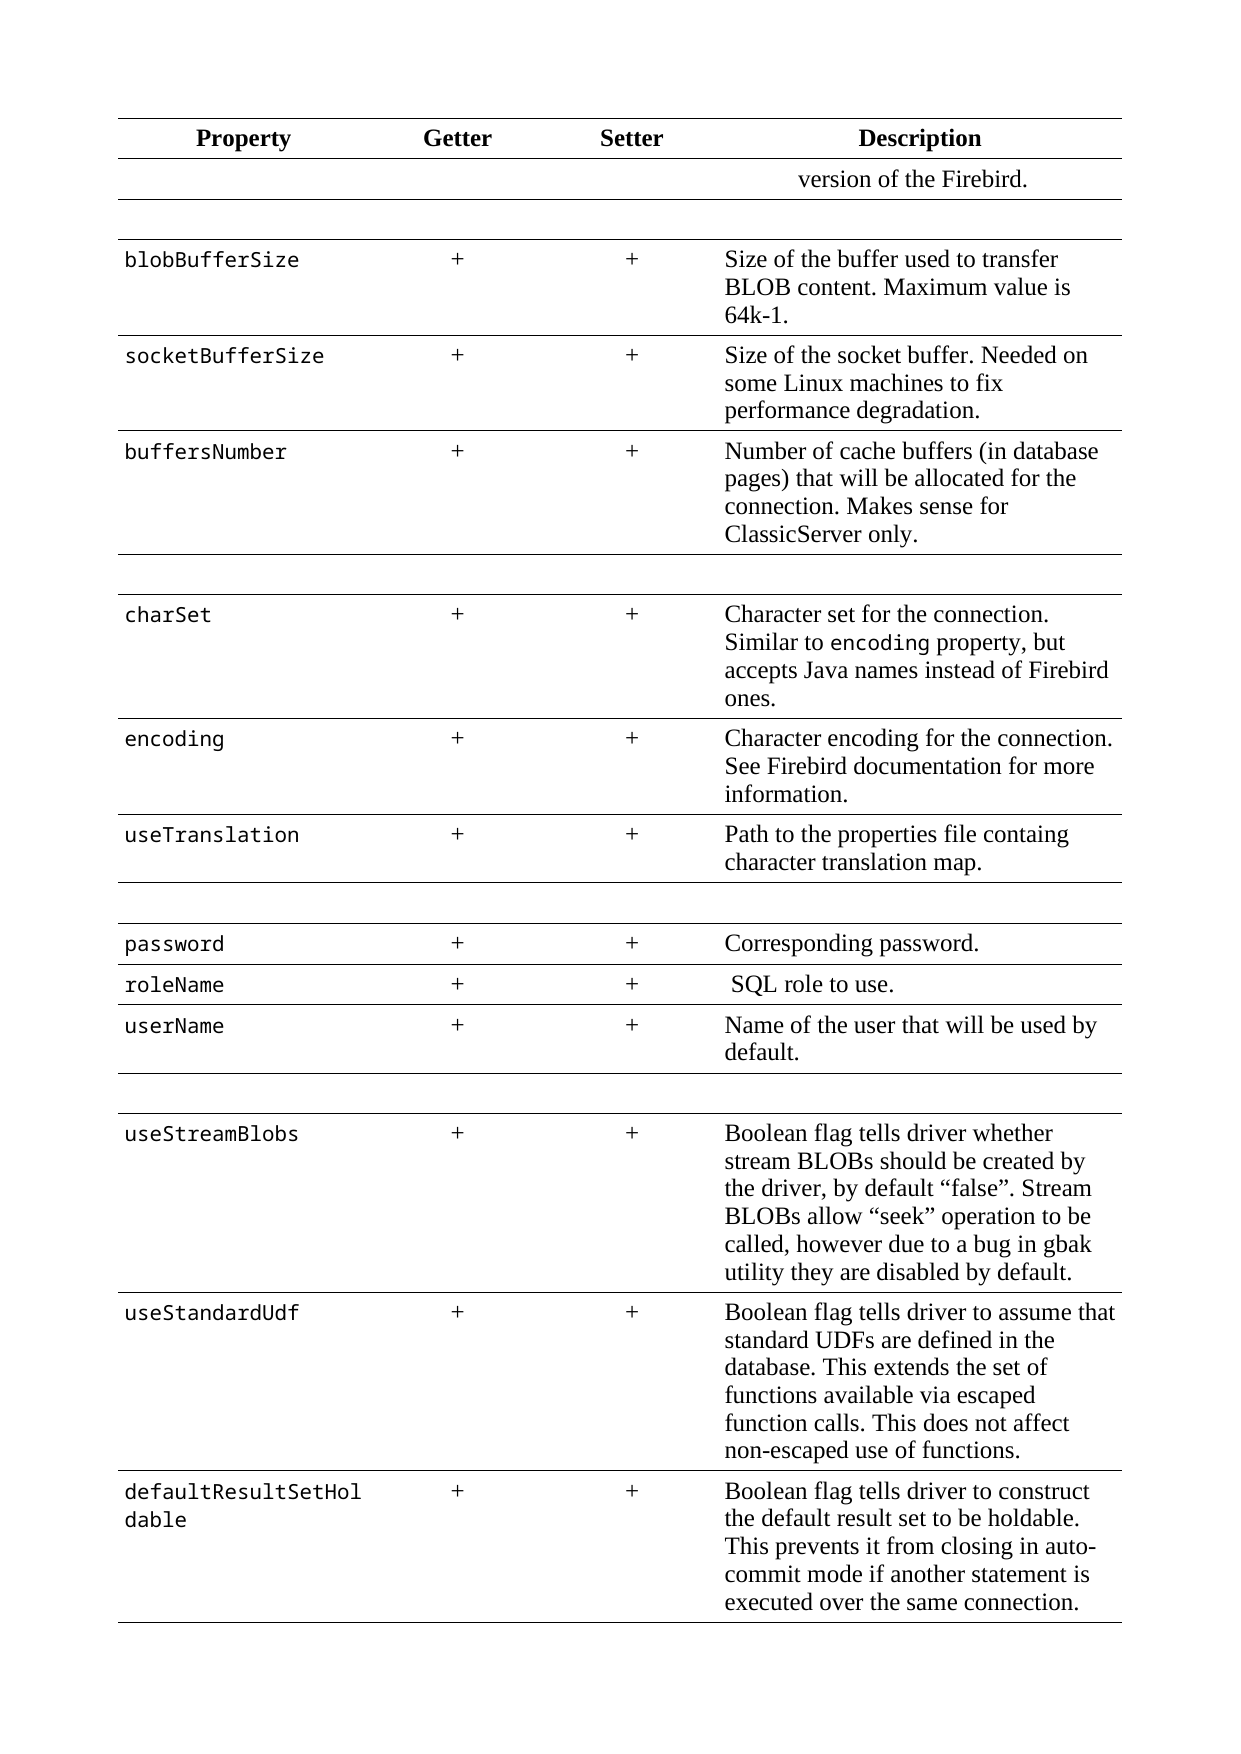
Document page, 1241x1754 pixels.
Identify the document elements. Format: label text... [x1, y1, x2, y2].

table_cell + [546, 924, 718, 964]
table_cell [118, 200, 369, 239]
table_header Property [118, 119, 369, 158]
table_header Getter [369, 119, 546, 158]
table_cell + [369, 1114, 546, 1292]
table_header Setter [546, 119, 718, 158]
table_cell userName [118, 1005, 369, 1073]
table_cell Character set for the connection. Similar to encoding property, but accepts Java names instead of Firebird ones. [718, 595, 1122, 718]
table_cell [369, 159, 546, 199]
table_cell [718, 200, 1122, 239]
table_cell Path to the properties file containg character translation map. [718, 815, 1122, 882]
table_cell [546, 883, 718, 923]
table_cell + [369, 431, 546, 554]
table_cell [118, 159, 369, 199]
table_cell Boolean flag tells driver to construct the default result set to be holdable. This prevents it from closing in auto-commit mode if another statement is executed over the same connection. [718, 1471, 1122, 1622]
table_cell defaultResultSetHoldable [118, 1471, 369, 1622]
table_cell Name of the user that will be used by default. [718, 1005, 1122, 1073]
table_cell version of the Firebird. [718, 159, 1122, 199]
table_cell useTranslation [118, 815, 369, 882]
table_cell [718, 1074, 1122, 1113]
table_cell [718, 555, 1122, 594]
table_cell + [369, 924, 546, 964]
table_cell Number of cache buffers (in database pages) that will be allocated for the connection. Makes sense for ClassicServer only. [718, 431, 1122, 554]
table_cell Character encoding for the connection. See Firebird documentation for more information. [718, 719, 1122, 814]
table_cell blobBufferSize [118, 240, 369, 335]
table_cell + [369, 719, 546, 814]
table_cell buffersNumber [118, 431, 369, 554]
table_cell + [546, 595, 718, 718]
table_cell [118, 555, 369, 594]
table_cell + [369, 240, 546, 335]
table_cell + [546, 1293, 718, 1470]
table_cell + [369, 815, 546, 882]
table_cell + [546, 1114, 718, 1292]
table_cell [546, 159, 718, 199]
table_cell Boolean flag tells driver whether stream BLOBs should be created by the driver, by default “false”. Stream BLOBs allow “seek” operation to be called, however due to a bug in gbak utility they are disabled by default. [718, 1114, 1122, 1292]
table_cell + [546, 815, 718, 882]
table_cell + [546, 336, 718, 430]
table_cell [718, 883, 1122, 923]
table_header Description [718, 119, 1122, 158]
table_cell + [369, 965, 546, 1004]
table_cell [118, 883, 369, 923]
table_cell password [118, 924, 369, 964]
table_cell useStandardUdf [118, 1293, 369, 1470]
table_cell + [546, 1005, 718, 1073]
table_cell [546, 1074, 718, 1113]
table_cell [546, 200, 718, 239]
table_cell + [546, 719, 718, 814]
table_cell encoding [118, 719, 369, 814]
table_cell [369, 883, 546, 923]
table_cell + [546, 431, 718, 554]
table_cell roleName [118, 965, 369, 1004]
table_cell + [546, 240, 718, 335]
table_cell + [546, 965, 718, 1004]
table_cell socketBufferSize [118, 336, 369, 430]
table_cell [369, 200, 546, 239]
table_cell + [369, 1471, 546, 1622]
table_cell + [369, 1005, 546, 1073]
table_cell SQL role to use. [718, 965, 1122, 1004]
table_cell [546, 555, 718, 594]
table_cell [369, 1074, 546, 1113]
table_cell useStreamBlobs [118, 1114, 369, 1292]
table_cell Boolean flag tells driver to assume that standard UDFs are defined in the database. This extends the set of functions available via escaped function calls. This does not affect non-escaped use of functions. [718, 1293, 1122, 1470]
table_cell + [369, 1293, 546, 1470]
table_cell charSet [118, 595, 369, 718]
table_cell + [369, 336, 546, 430]
table_cell + [546, 1471, 718, 1622]
table_cell [118, 1074, 369, 1113]
table_cell Size of the socket buffer. Needed on some Linux machines to fix performance degradation. [718, 336, 1122, 430]
table_cell [369, 555, 546, 594]
table_cell + [369, 595, 546, 718]
table_cell Corresponding password. [718, 924, 1122, 964]
table_cell Size of the buffer used to transfer BLOB content. Maximum value is 64k-1. [718, 240, 1122, 335]
